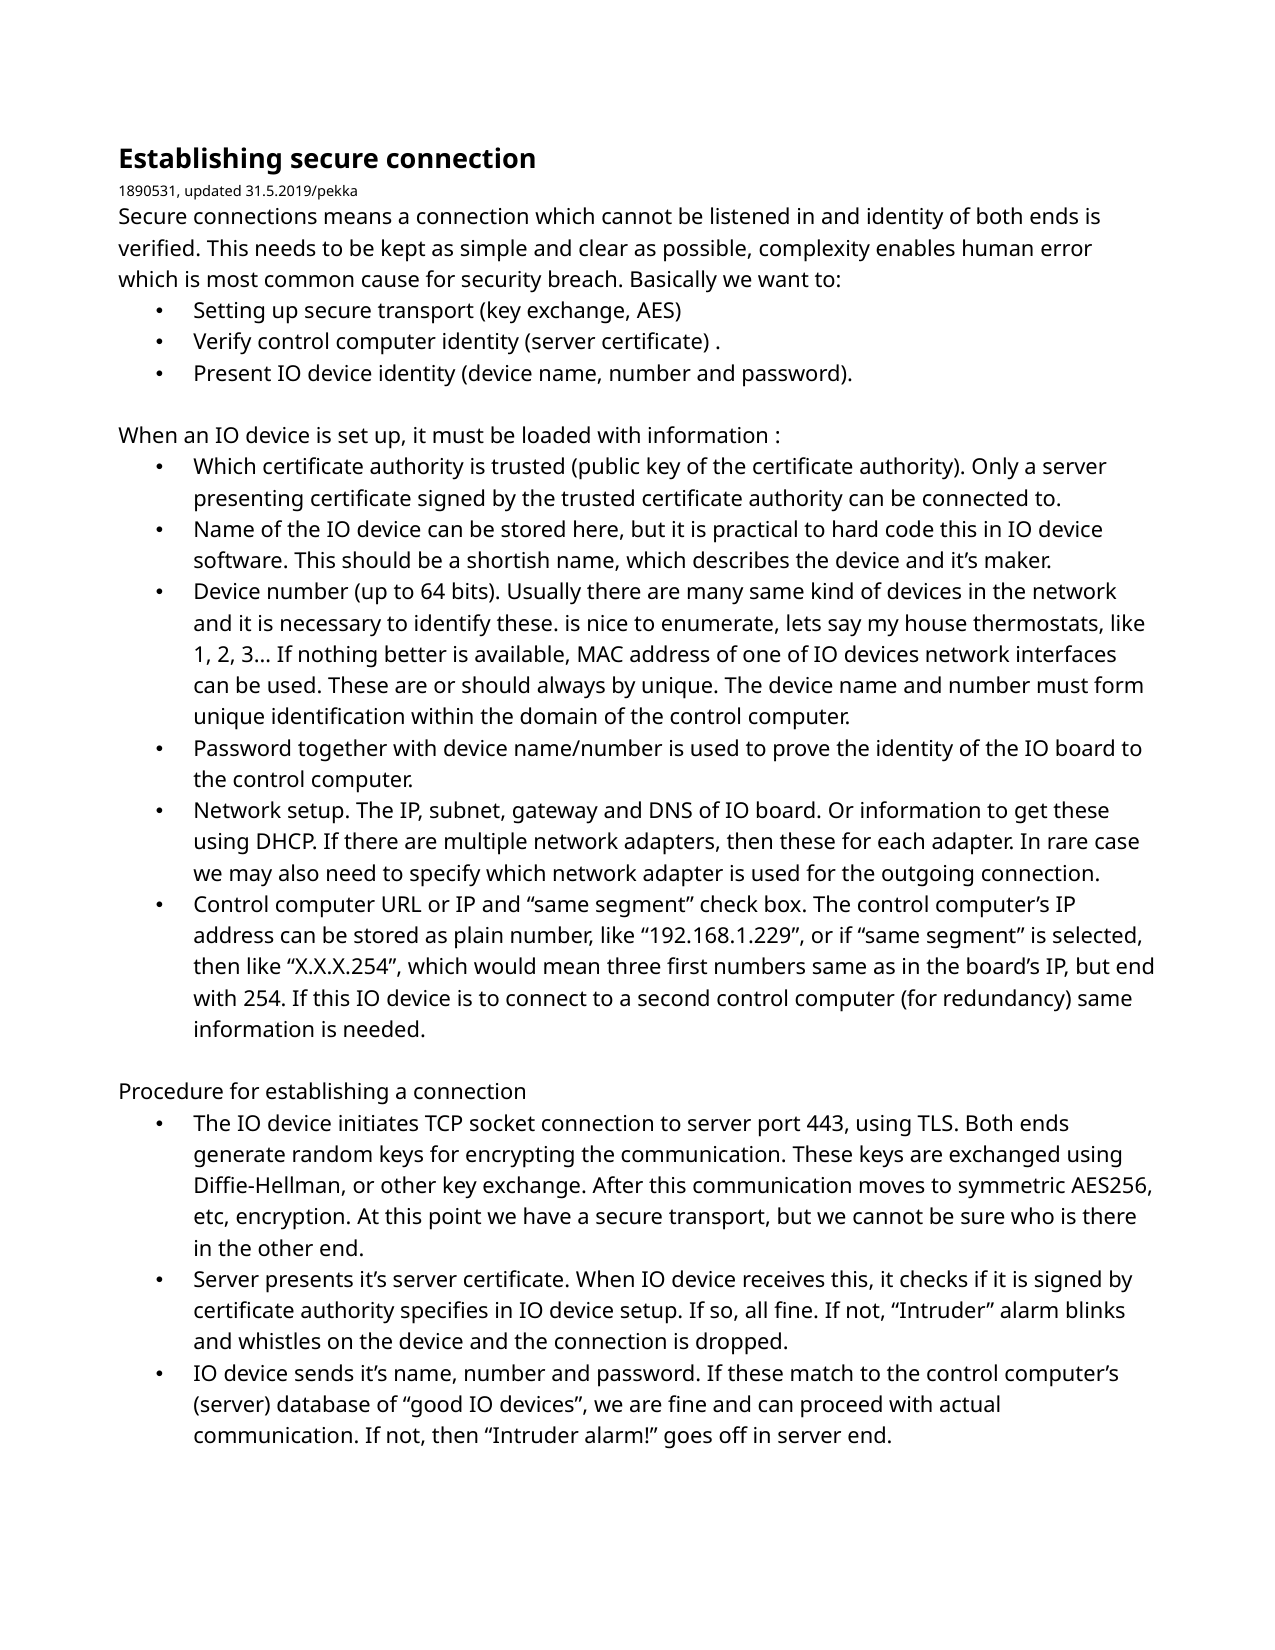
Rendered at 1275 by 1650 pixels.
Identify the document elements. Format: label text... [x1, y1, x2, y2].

list Server presents it’s server certificate. When IO device receives this, it checks if it is signed by certificate authority specifies in IO device setup. If so, all fine. If not, “Intruder” alarm blinks and whistles on the device and the connection is dropped. [156, 1264, 1157, 1356]
list Password together with device name/number is used to prove the identity of the IO board to the control computer. [156, 733, 1157, 794]
list Name of the IO device can be stored here, but it is practical to hard code this in IO device software. This should be a shortish name, which describes the device and it’s maker. [156, 514, 1157, 575]
list IO device sends it’s name, number and password. If these match to the control computer’s (server) database of “good IO devices”, we are fine and can proceed with actual communication. If not, then “Intruder alarm!” goes off in server end. [156, 1358, 1157, 1450]
text Secure connections means a connection which cannot be listened in and identity of both ends is verified. This needs to be kept as simple and clear as possible, complexity enables human error which is most common cause for security breach. Basically we want to: [118, 201, 1157, 294]
list Present IO device identity (device name, number and password). [156, 358, 1157, 387]
subtitle Establishing secure connection [118, 139, 1157, 176]
text When an IO device is set up, it must be loaded with information : [118, 420, 1157, 450]
list Control computer URL or IP and “same segment” check box. The control computer’s IP address can be stored as plain number, like “192.168.1.229”, or if “same segment” is selected, then like “X.X.X.254”, which would mean three first numbers same as in the board’s IP, but end with 254. If this IO device is to connect to a second control computer (for redundancy) same information is needed. [156, 889, 1157, 1044]
list Which certificate authority is trusted (public key of the certificate authority). Only a server presenting certificate signed by the trusted certificate authority can be connected to. [156, 451, 1157, 512]
list Setting up secure transport (key exchange, AES) [156, 295, 1157, 325]
list Device number (up to 64 bits). Usually there are many same kind of devices in the network and it is necessary to identify these. is nice to enumerate, lets say my house thermostats, like 1, 2, 3… If nothing better is available, MAC address of one of IO devices network interfaces can be used. These are or should always by unique. The device name and number must form unique identification within the domain of the control computer. [156, 576, 1157, 731]
list Network setup. The IP, subnet, gateway and DNS of IO board. Or information to get these using DHCP. If there are multiple network adapters, then these for each adapter. In rare case we may also need to specify which network adapter is used for the outgoing connection. [156, 795, 1157, 887]
text Procedure for establishing a connection [118, 1076, 1157, 1106]
text 1890531, updated 31.5.2019/pekka [118, 181, 1157, 200]
list The IO device initiates TCP socket connection to server port 443, using TLS. Both ends generate random keys for encrypting the communication. These keys are exchanged using Diffie-Hellman, or other key exchange. After this communication moves to symmetric AES256, etc, encryption. At this point we have a secure transport, but we cannot be sure who is there in the other end. [156, 1108, 1157, 1262]
list Verify control computer identity (server certificate) . [156, 326, 1157, 356]
